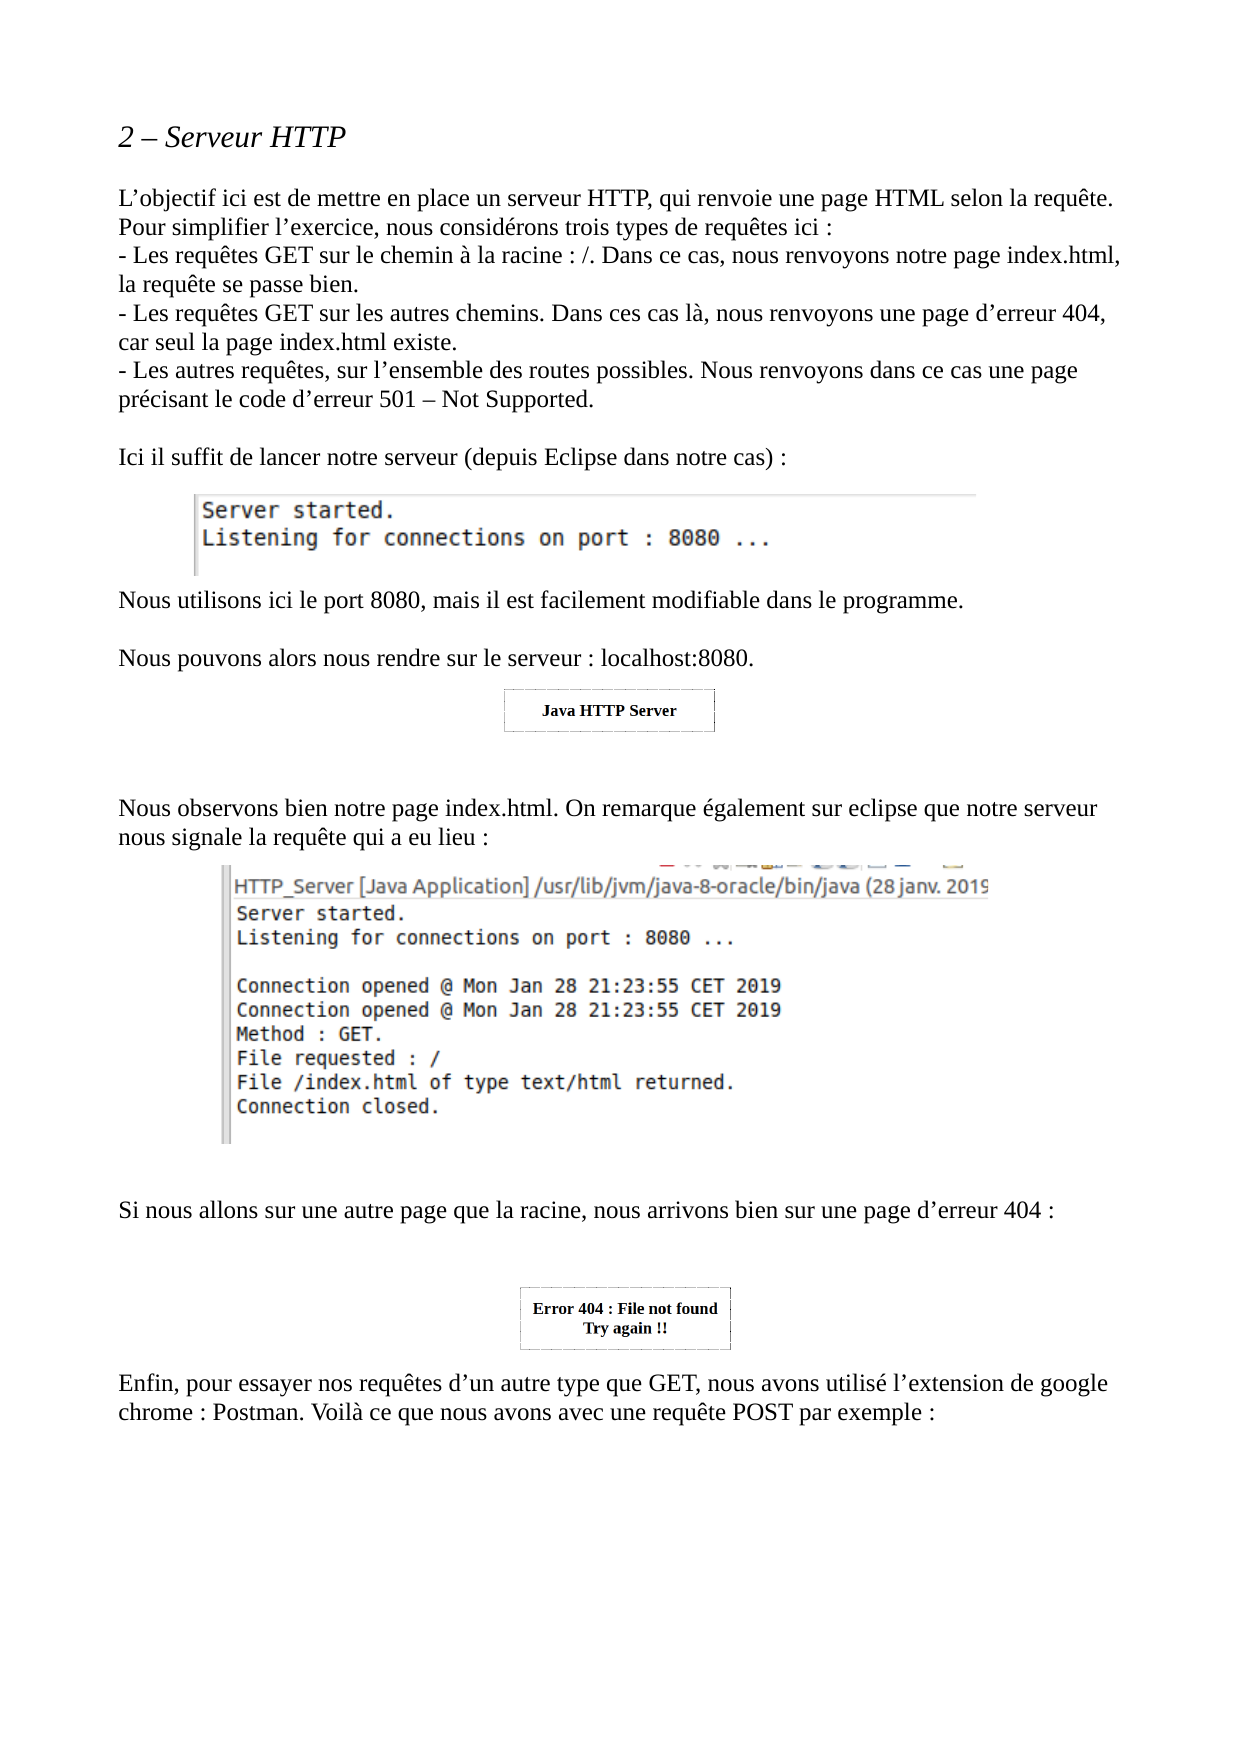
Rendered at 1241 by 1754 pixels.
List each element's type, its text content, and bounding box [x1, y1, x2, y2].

text L’objectif ici est de mettre en place un serveur HTTP, qui renvoie une page HTML selon la requête. [118, 183, 1122, 212]
text Nous utilisons ici le port 8080, mais il est facilement modifiable dans le programme. [118, 585, 1122, 614]
picture [228, 1272, 1000, 1336]
text - Les requêtes GET sur les autres chemins. Dans ces cas là, nous renvoyons une page d’erreur 404, car seul la page index.html existe. [118, 298, 1122, 355]
text Nous pouvons alors nous rendre sur le serveur : localhost:8080. [118, 643, 1122, 672]
text Enfin, pour essayer nos requêtes d’un autre type que GET, nous avons utilisé l’extension de google chrome : Postman. Voilà ce que nous avons avec une requête POST par exemple : [118, 1368, 1122, 1425]
text Ici il suffit de lancer notre serveur (depuis Eclipse dans notre cas) : [118, 442, 1122, 470]
text 2 – Serveur HTTP [118, 118, 1122, 154]
picture [193, 494, 495, 524]
picture [221, 865, 530, 988]
text - Les autres requêtes, sur l’ensemble des routes possibles. Nous renvoyons dans ce cas une page précisant le code d’erreur 501 – Not Supported. [118, 355, 1122, 413]
text Pour simplifier l’exercice, nous considérons trois types de requêtes ici : [118, 212, 1122, 240]
picture [138, 683, 1079, 746]
text - Les requêtes GET sur le chemin à la racine : /. Dans ce cas, nous renvoyons notre page index.html, la requête se passe bien. [118, 240, 1122, 298]
text Si nous allons sur une autre page que la racine, nous arrivons bien sur une page d’erreur 404 : [118, 1195, 1122, 1224]
text Nous observons bien notre page index.html. On remarque également sur eclipse que notre serveur nous signale la requête qui a eu lieu : [118, 793, 1122, 850]
